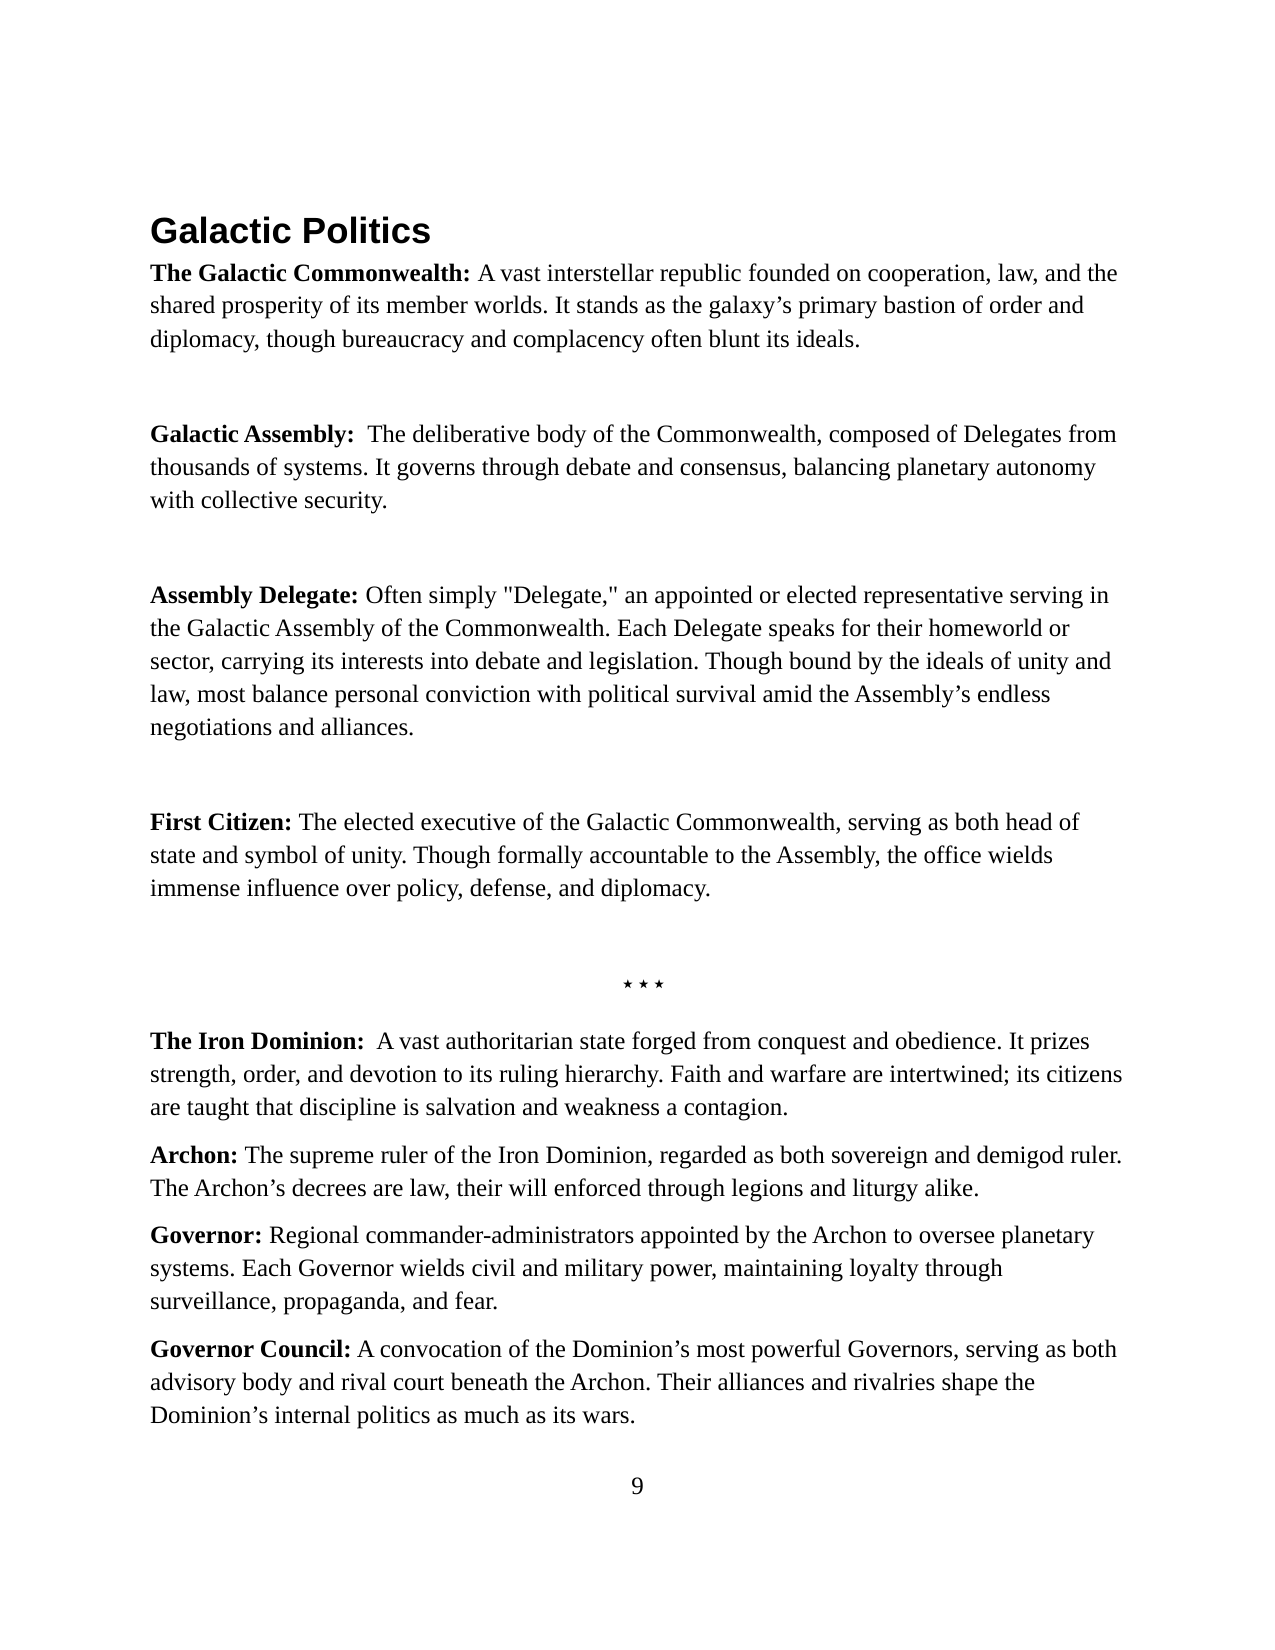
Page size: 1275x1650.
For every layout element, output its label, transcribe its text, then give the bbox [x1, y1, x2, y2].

text The Iron Dominion: [150, 1026, 365, 1055]
text The supreme ruler of the Iron Dominion, regarded as both sovereign and demigod ruler. The Archon’s decrees are law, their will enforced through legions and liturgy alike. [150, 1140, 1125, 1202]
text Governor Council: [150, 1334, 352, 1363]
text A convocation of the Dominion’s most powerful Governors, serving as both advisory body and rival court beneath the Archon. Their alliances and rivalries shape the Dominion’s internal politics as much as its wars. [150, 1334, 1125, 1429]
text ⋆⋆⋆ [162, 969, 1125, 997]
text The Galactic Commonwealth: [150, 258, 477, 286]
text The deliberative body of the Commonwealth, composed of Delegates from thousands of systems. It governs through debate and consensus, balancing planetary autonomy with collective security. [150, 419, 1125, 514]
text Governor: [150, 1220, 263, 1249]
text Archon: [150, 1140, 238, 1168]
text A vast interstellar republic founded on cooperation, law, and the shared prosperity of its member worlds. It stands as the galaxy’s primary bastion of order and diplomacy, though bureaucracy and complacency often blunt its ideals. [150, 258, 1125, 352]
text Often simply "Delegate," an appointed or elected representative serving in the Galactic Assembly of the Commonwealth. Each Delegate speaks for their homeworld or sector, carrying its interests into debate and legislation. Though bound by the ideals of unity and law, most balance personal conviction with political survival amid the Assembly’s endless negotiations and alliances. [150, 580, 1125, 741]
subtitle Galactic Politics [150, 209, 1125, 252]
text The elected executive of the Galactic Commonwealth, serving as both head of state and symbol of unity. Though formally accountable to the Assembly, the office wields immense influence over policy, defense, and diplomacy. [150, 807, 1125, 902]
text Regional commander-administrators appointed by the Archon to oversee planetary systems. Each Governor wields civil and military power, maintaining loyalty through surveillance, propaganda, and fear. [150, 1220, 1125, 1315]
text Galactic Assembly: [150, 419, 361, 448]
text A vast authoritarian state forged from conquest and obedience. It prizes strength, order, and devotion to its ruling hierarchy. Faith and warfare are intertwined; its citizens are taught that discipline is salvation and weakness a contagion. [150, 1026, 1125, 1121]
text Assembly Delegate: [150, 580, 365, 609]
text First Citizen: [150, 807, 292, 836]
